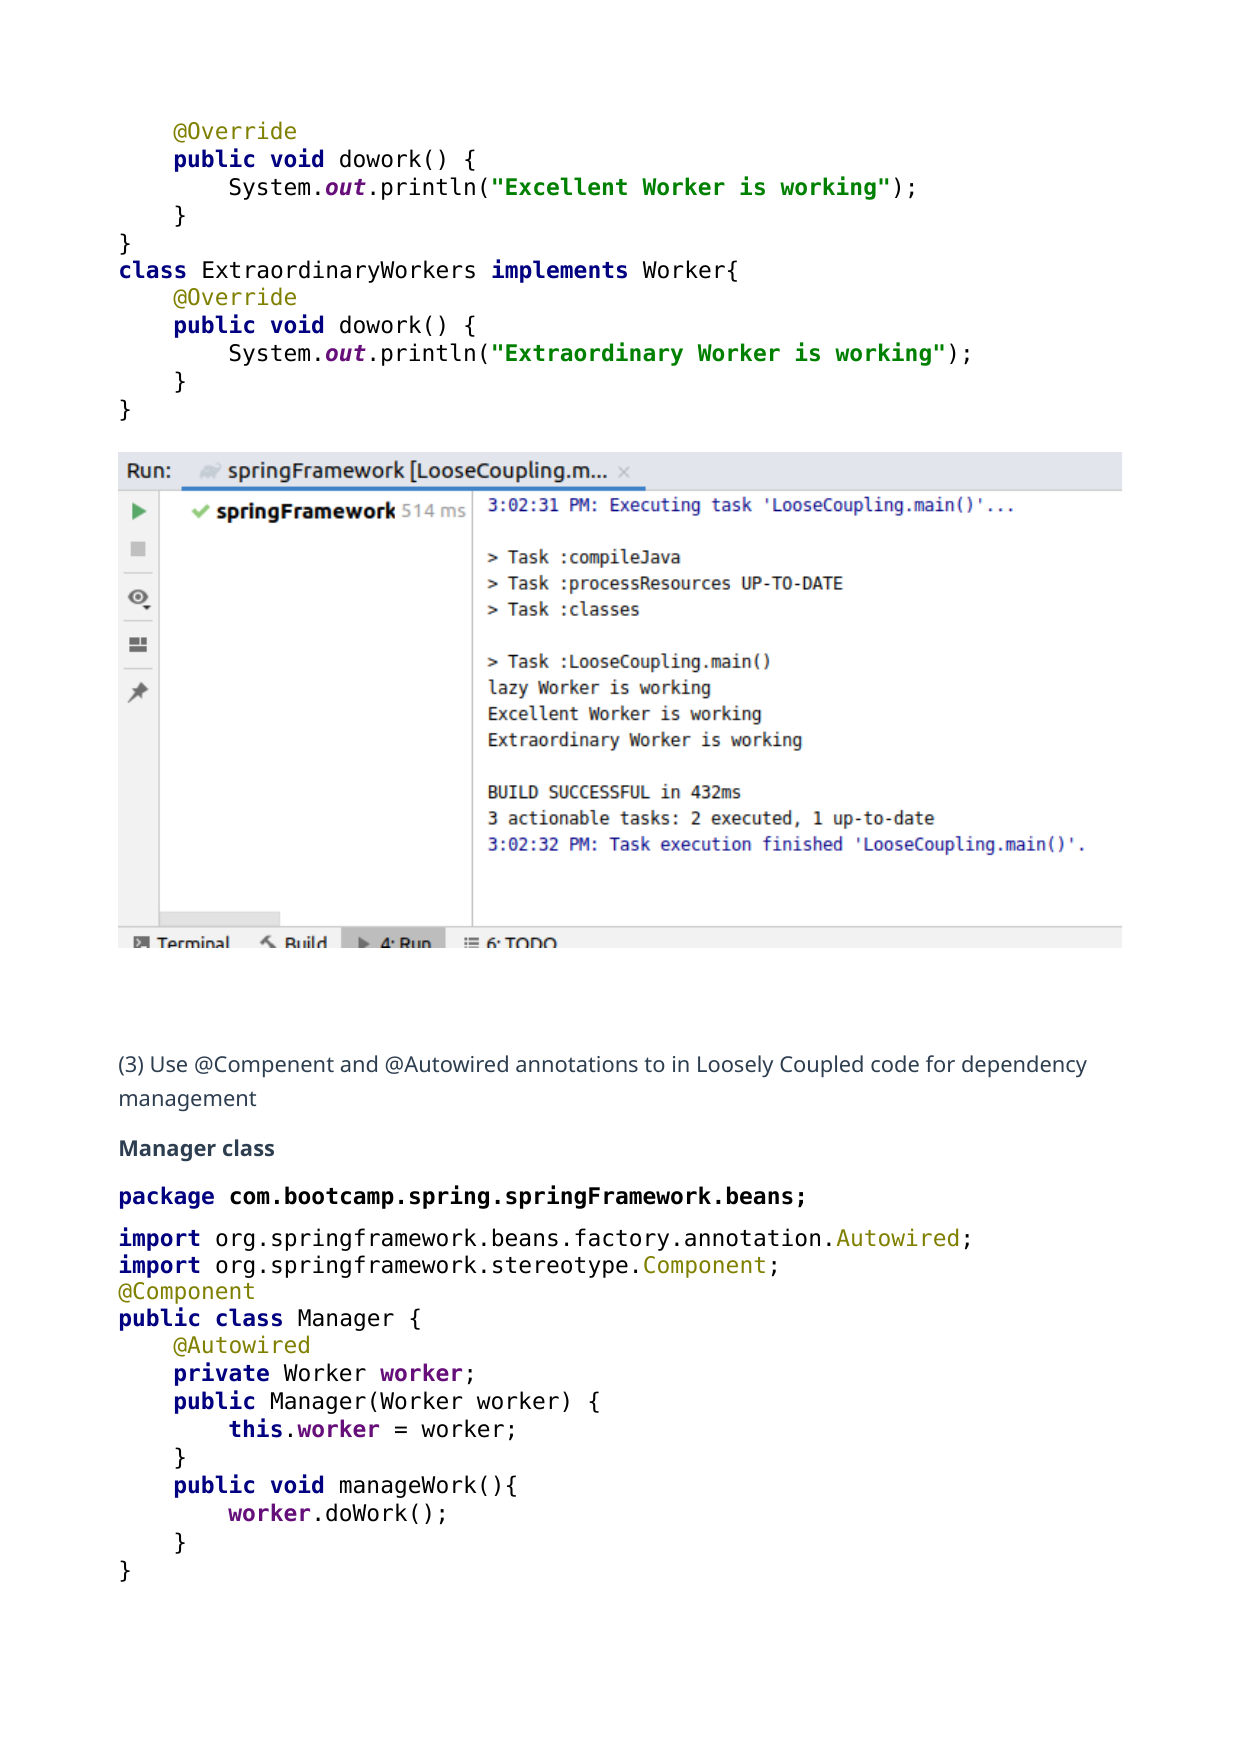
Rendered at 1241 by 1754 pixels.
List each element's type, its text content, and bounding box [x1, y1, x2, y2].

text import org.springframework.stereotype.Component; [118, 1252, 1122, 1278]
text (3) Use @Compenent and @Autowired annotations to in Loosely Coupled code for dependency management [118, 1049, 1122, 1113]
text System.out.println("Excellent Worker is working"); [118, 174, 1122, 202]
text public void dowork() { [118, 146, 1122, 174]
text } [118, 1444, 1122, 1472]
text } [118, 202, 1122, 231]
text @Component [118, 1278, 1122, 1305]
text Manager class [118, 1133, 1122, 1163]
text class ExtraordinaryWorkers implements Worker{ [118, 257, 1122, 284]
text } [118, 368, 1122, 396]
text System.out.println("Extraordinary Worker is working"); [118, 340, 1122, 368]
text } [118, 396, 1122, 423]
text public void manageWork(){ [118, 1472, 1122, 1501]
text @Override [118, 118, 1122, 146]
text private Worker worker; [118, 1360, 1122, 1388]
text import org.springframework.beans.factory.annotation.Autowired; [118, 1225, 1122, 1252]
text worker.doWork(); [118, 1501, 1122, 1529]
text } [118, 1557, 1122, 1583]
text public void dowork() { [118, 312, 1122, 340]
text package com.bootcamp.spring.springFramework.beans; [118, 1183, 1122, 1209]
text @Override [118, 284, 1122, 312]
text public Manager(Worker worker) { [118, 1388, 1122, 1416]
picture [118, 452, 1123, 948]
text public class Manager { [118, 1305, 1122, 1332]
text this.worker = worker; [118, 1416, 1122, 1444]
text } [118, 231, 1122, 257]
text @Autowired [118, 1332, 1122, 1360]
text } [118, 1529, 1122, 1557]
